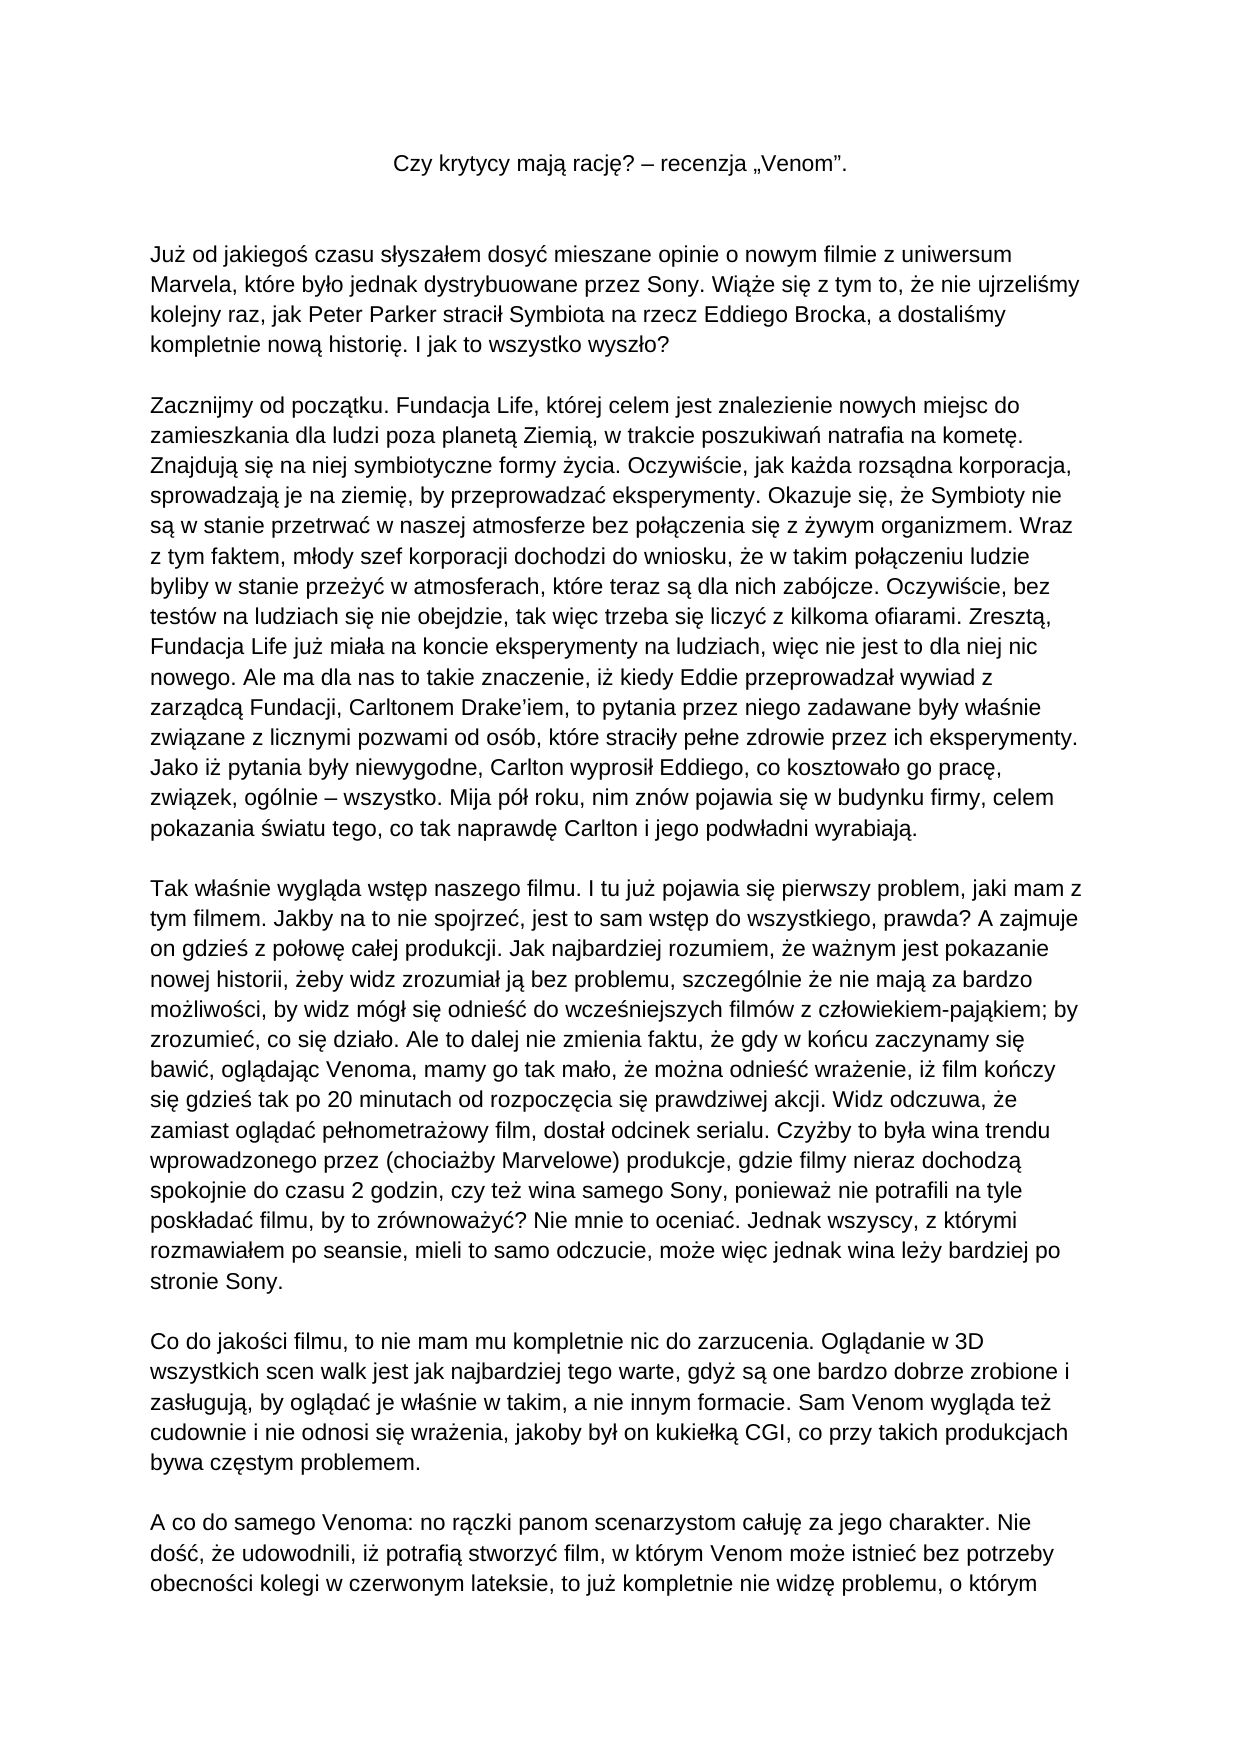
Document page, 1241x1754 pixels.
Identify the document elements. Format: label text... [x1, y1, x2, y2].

text Co do jakości filmu, to nie mam mu kompletnie nic do zarzucenia. Oglądanie w 3D wszystkich scen walk jest jak najbardziej tego warte, gdyż są one bardzo dobrze zrobione i zasługują, by oglądać je właśnie w takim, a nie innym formacie. Sam Venom wygląda też cudownie i nie odnosi się wrażenia, jakoby był on kukiełką CGI, co przy takich produkcjach bywa częstym problemem. [150, 1328, 1090, 1475]
text Tak właśnie wygląda wstęp naszego filmu. I tu już pojawia się pierwszy problem, jaki mam z tym filmem. Jakby na to nie spojrzeć, jest to sam wstęp do wszystkiego, prawda? A zajmuje on gdzieś z połowę całej produkcji. Jak najbardziej rozumiem, że ważnym jest pokazanie nowej historii, żeby widz zrozumiał ją bez problemu, szczególnie że nie mają za bardzo możliwości, by widz mógł się odnieść do wcześniejszych filmów z człowiekiem-pająkiem; by zrozumieć, co się działo. Ale to dalej nie zmienia faktu, że gdy w końcu zaczynamy się bawić, oglądając Venoma, mamy go tak mało, że można odnieść wrażenie, iż film kończy się gdzieś tak po 20 minutach od rozpoczęcia się prawdziwej akcji. Widz odczuwa, że zamiast oglądać pełnometrażowy film, dostał odcinek serialu. Czyżby to była wina trendu wprowadzonego przez (chociażby Marvelowe) produkcje, gdzie filmy nieraz dochodzą spokojnie do czasu 2 godzin, czy też wina samego Sony, ponieważ nie potrafili na tyle poskładać filmu, by to zrównoważyć? Nie mnie to oceniać. Jednak wszyscy, z którymi rozmawiałem po seansie, mieli to samo odczucie, może więc jednak wina leży bardziej po stronie Sony. [150, 875, 1090, 1294]
text Czy krytycy mają rację? – recenzja „Venom”. [150, 150, 1090, 176]
text A co do samego Venoma: no rączki panom scenarzystom całuję za jego charakter. Nie dość, że udowodnili, iż potrafią stworzyć film, w którym Venom może istnieć bez potrzeby obecności kolegi w czerwonym lateksie, to już kompletnie nie widzę problemu, o którym [150, 1509, 1090, 1596]
text Już od jakiegoś czasu słyszałem dosyć mieszane opinie o nowym filmie z uniwersum Marvela, które było jednak dystrybuowane przez Sony. Wiąże się z tym to, że nie ujrzeliśmy kolejny raz, jak Peter Parker stracił Symbiota na rzecz Eddiego Brocka, a dostaliśmy kompletnie nową historię. I jak to wszystko wyszło? Zacznijmy od początku. Fundacja Life, której celem jest znalezienie nowych miejsc do zamieszkania dla ludzi poza planetą Ziemią, w trakcie poszukiwań natrafia na kometę. Znajdują się na niej symbiotyczne formy życia. Oczywiście, jak każda rozsądna korporacja, sprowadzają je na ziemię, by przeprowadzać eksperymenty. Okazuje się, że Symbioty nie są w stanie przetrwać w naszej atmosferze bez połączenia się z żywym organizmem. Wraz z tym faktem, młody szef korporacji dochodzi do wniosku, że w takim połączeniu ludzie byliby w stanie przeżyć w atmosferach, które teraz są dla nich zabójcze. Oczywiście, bez testów na ludziach się nie obejdzie, tak więc trzeba się liczyć z kilkoma ofiarami. Zresztą, Fundacja Life już miała na koncie eksperymenty na ludziach, więc nie jest to dla niej nic nowego. Ale ma dla nas to takie znaczenie, iż kiedy Eddie przeprowadzał wywiad z zarządcą Fundacji, Carltonem Drake’iem, to pytania przez niego zadawane były właśnie związane z licznymi pozwami od osób, które straciły pełne zdrowie przez ich eksperymenty. Jako iż pytania były niewygodne, Carlton wyprosił Eddiego, co kosztowało go pracę, związek, ogólnie – wszystko. Mija pół roku, nim znów pojawia się w budynku firmy, celem pokazania światu tego, co tak naprawdę Carlton i jego podwładni wyrabiają. [150, 241, 1090, 841]
